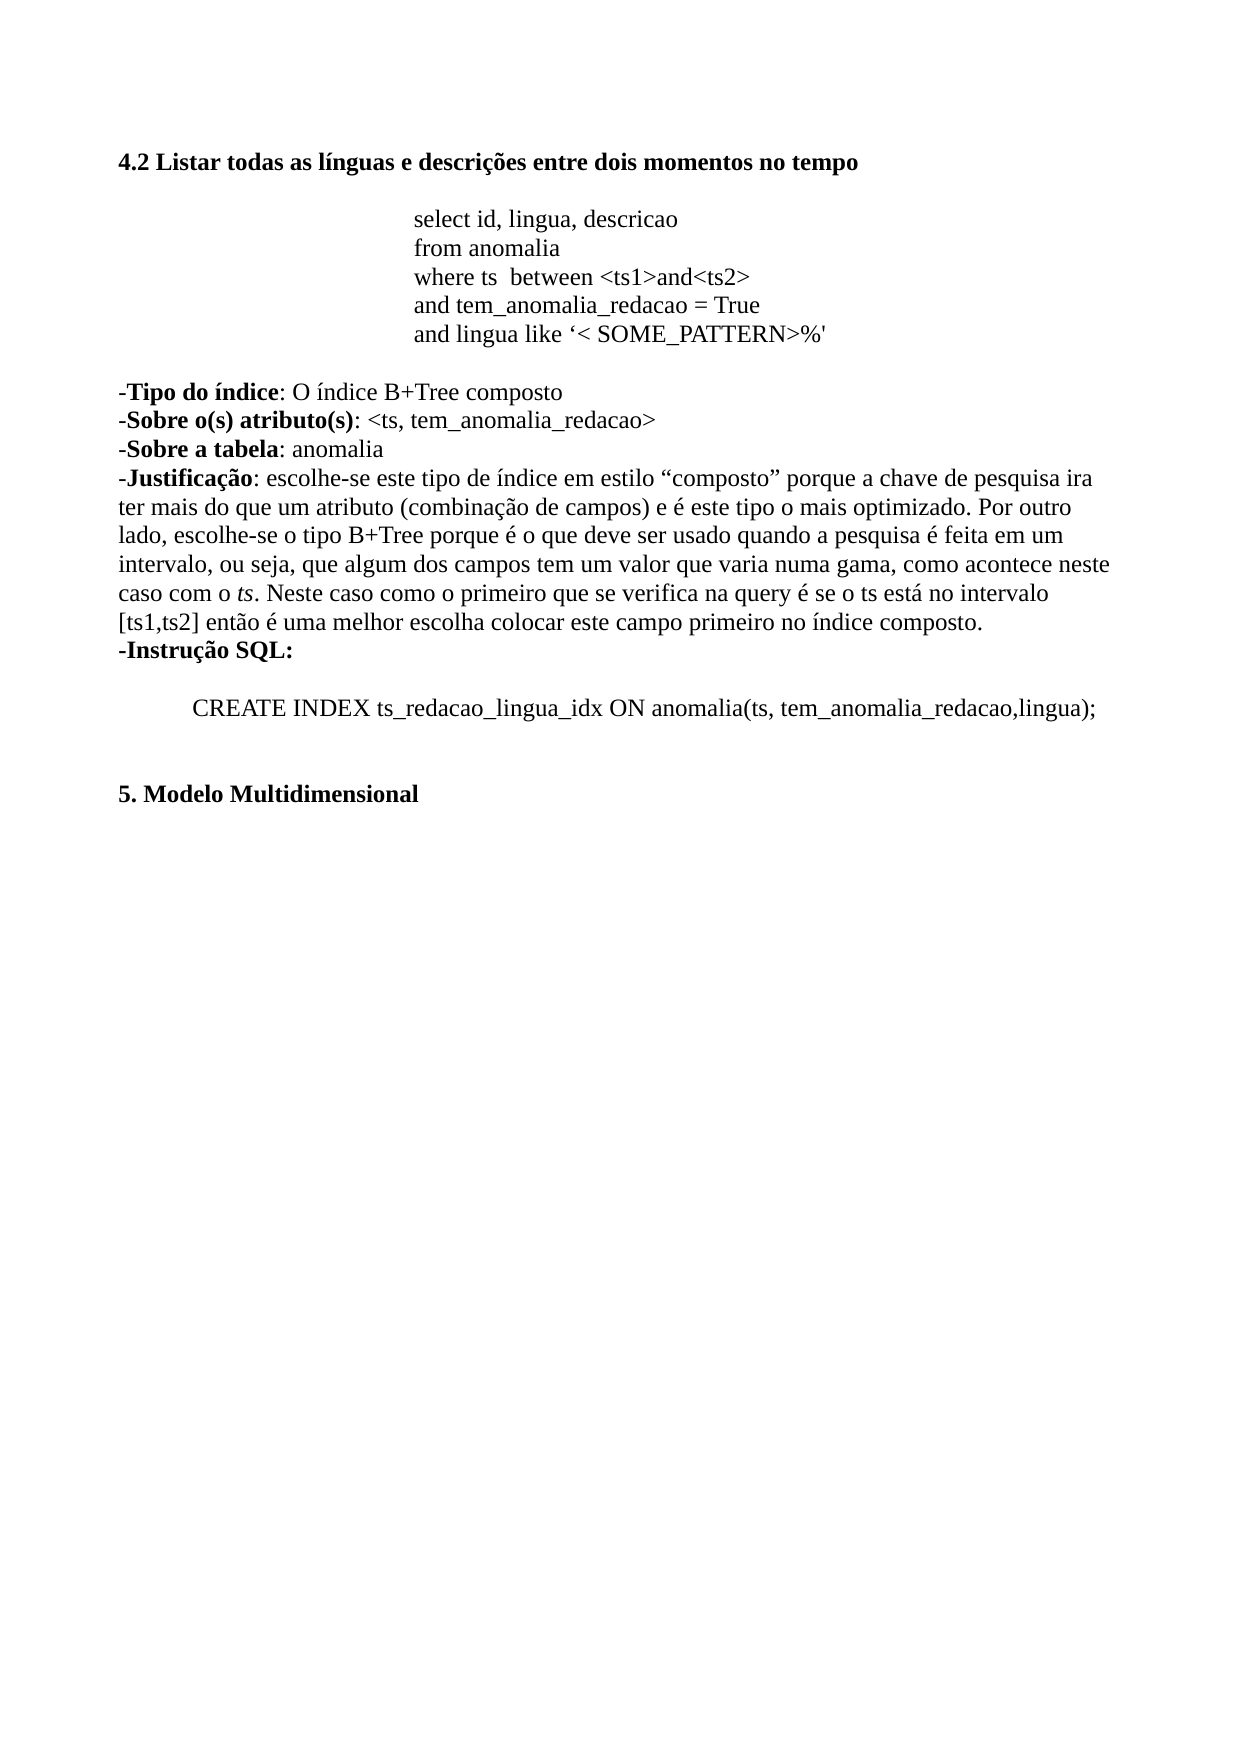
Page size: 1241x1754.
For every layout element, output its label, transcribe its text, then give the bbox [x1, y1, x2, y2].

text where ts between <ts1>and<ts2> [413, 262, 1122, 291]
text -Sobre o(s) atributo(s): <ts, tem_anomalia_redacao> [118, 406, 1122, 434]
text -Tipo do índice: O índice B+Tree composto [118, 377, 1122, 406]
text and tem_anomalia_redacao = True [413, 291, 1122, 319]
text -Justificação: escolhe-se este tipo de índice em estilo “composto” porque a chave de pesquisa ira ter mais do que um atributo (combinação de campos) e é este tipo o mais optimizado. Por outro lado, escolhe-se o tipo B+Tree porque é o que deve ser usado quando a pesquisa é feita em um intervalo, ou seja, que algum dos campos tem um valor que varia numa gama, como acontece neste caso com o ts. Neste caso como o primeiro que se verifica na query é se o ts está no intervalo [ts1,ts2] então é uma melhor escolha colocar este campo primeiro no índice composto. [118, 463, 1122, 636]
text from anomalia [413, 233, 1122, 262]
text 5. Modelo Multidimensional [118, 779, 1122, 808]
text 4.2 Listar todas as línguas e descrições entre dois momentos no tempo [118, 147, 1122, 176]
text select id, lingua, descricao [413, 204, 1122, 233]
text and lingua like ‘< SOME_PATTERN>%' [413, 319, 1122, 348]
text CREATE INDEX ts_redacao_lingua_idx ON anomalia(ts, tem_anomalia_redacao,lingua); [118, 693, 1122, 722]
text -Sobre a tabela: anomalia [118, 434, 1122, 463]
text -Instrução SQL: [118, 636, 1122, 664]
